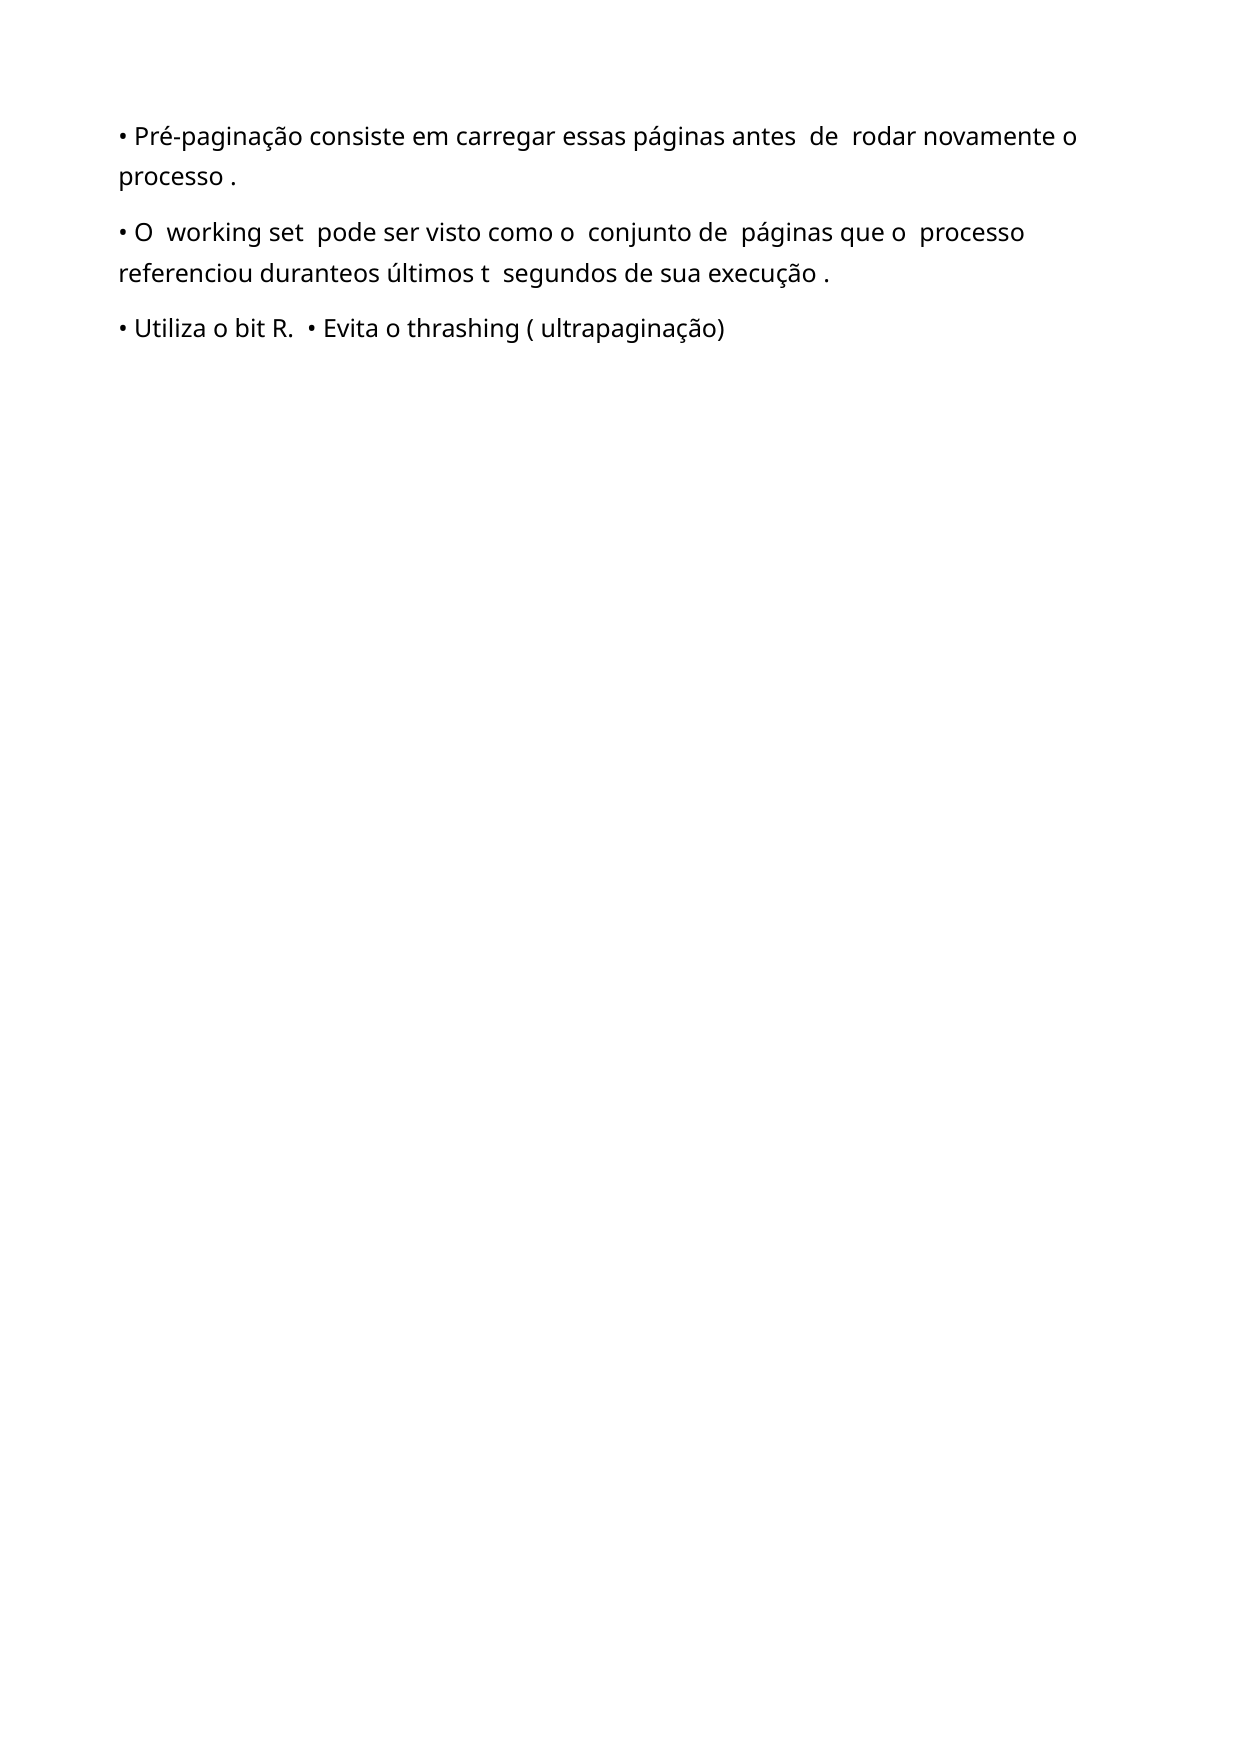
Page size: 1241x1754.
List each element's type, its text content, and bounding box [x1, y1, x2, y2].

text • O working set pode ser visto como o conjunto de páginas que o processo referenciou duranteos últimos t segundos de sua execução . [118, 214, 1122, 289]
text • Pré-paginação consiste em carregar essas páginas antes de rodar novamente o processo . [118, 118, 1122, 193]
text • Utiliza o bit R. • Evita o thrashing ( ultrapaginação) [118, 311, 1122, 345]
